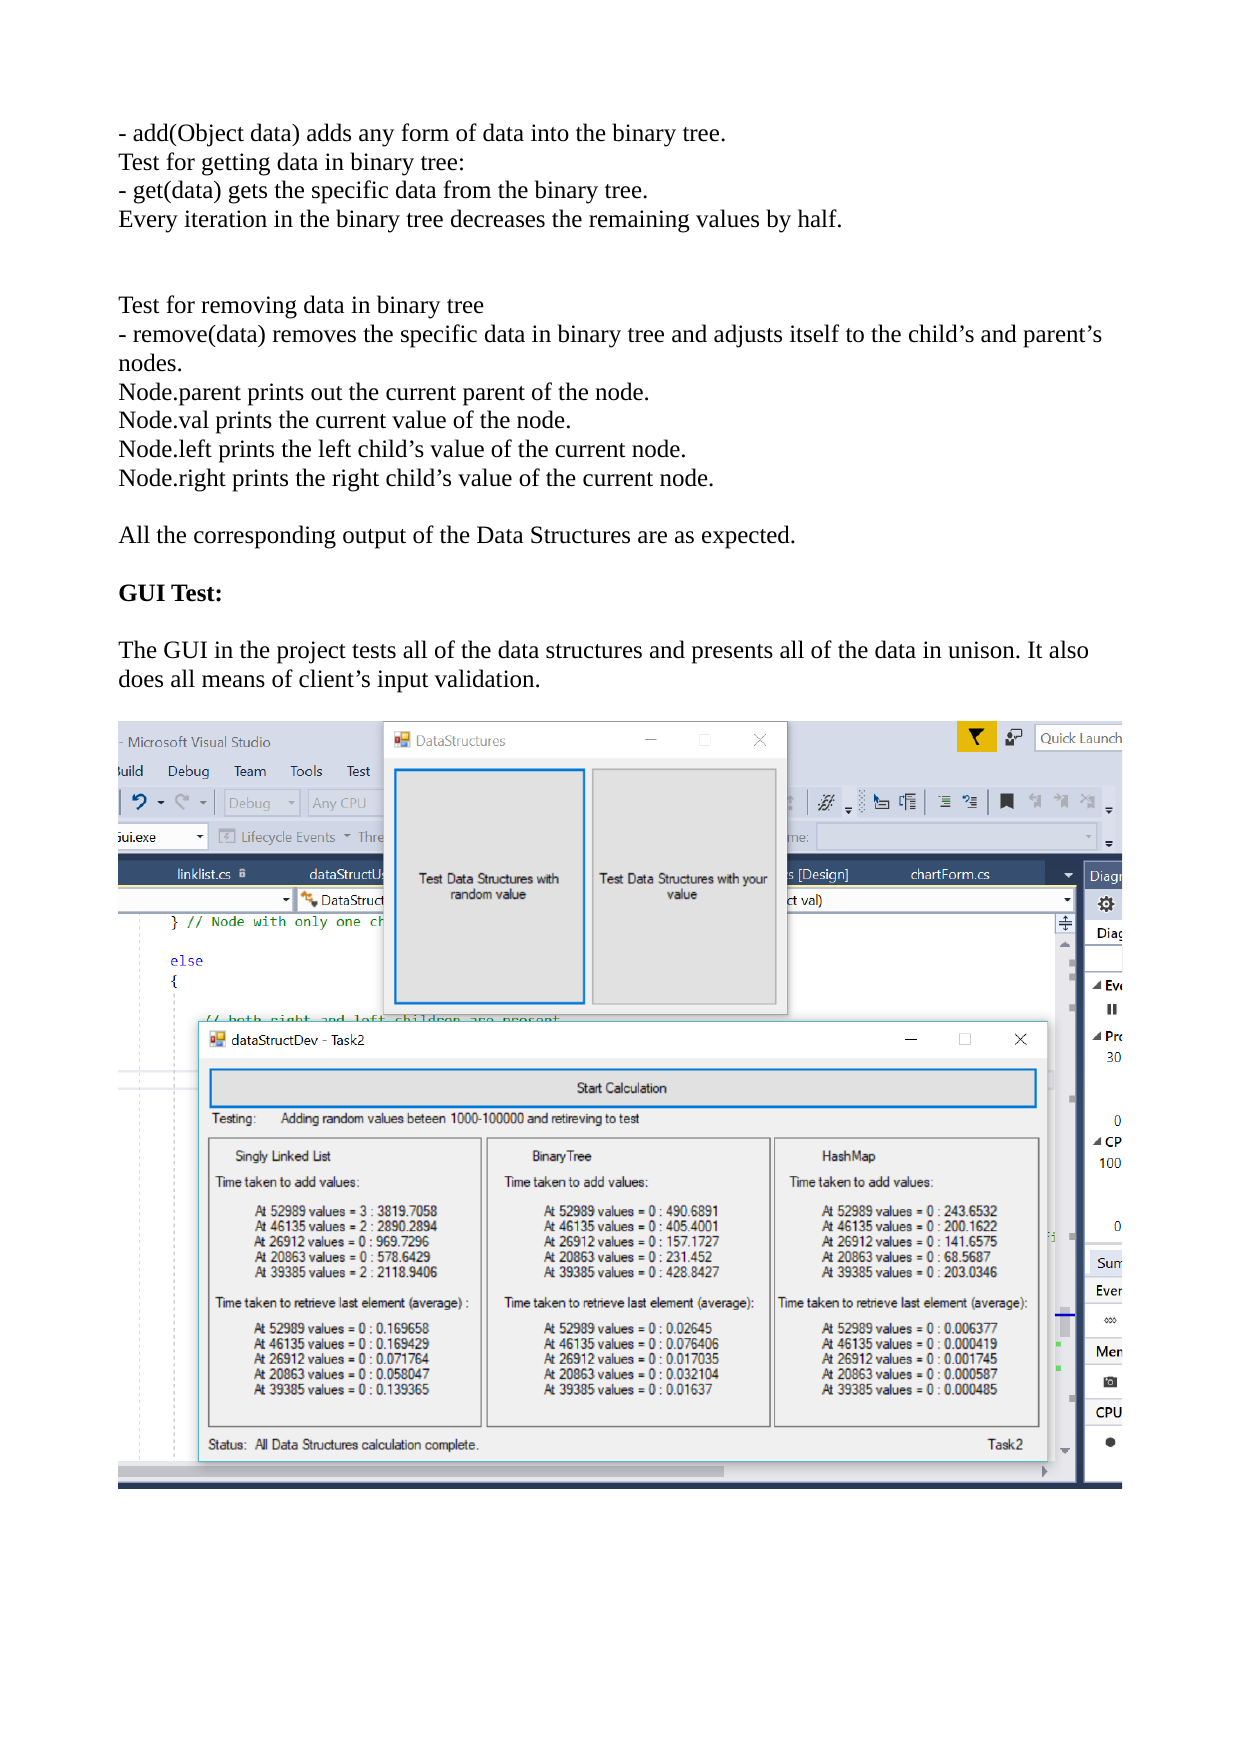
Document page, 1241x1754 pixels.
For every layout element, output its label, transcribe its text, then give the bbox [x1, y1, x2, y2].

picture [118, 721, 1123, 1489]
text The GUI in the project tests all of the data structures and presents all of the data in unison. It also does all means of client’s input validation. [118, 636, 1122, 693]
text Node.right prints the right child’s value of the current node. [118, 463, 1122, 492]
text Test for getting data in binary tree: [118, 147, 1122, 176]
text GUI Test: [118, 578, 1122, 607]
text All the corresponding output of the Data Structures are as expected. [118, 521, 1122, 549]
text Test for removing data in binary tree [118, 291, 1122, 319]
text Node.left prints the left child’s value of the current node. [118, 434, 1122, 463]
text - add(Object data) adds any form of data into the binary tree. [118, 118, 1122, 147]
text Node.val prints the current value of the node. [118, 406, 1122, 434]
text Node.parent prints out the current parent of the node. [118, 377, 1122, 406]
text - remove(data) removes the specific data in binary tree and adjusts itself to the child’s and parent’s nodes. [118, 319, 1122, 377]
text Every iteration in the binary tree decreases the remaining values by half. [118, 204, 1122, 233]
text - get(data) gets the specific data from the binary tree. [118, 176, 1122, 204]
